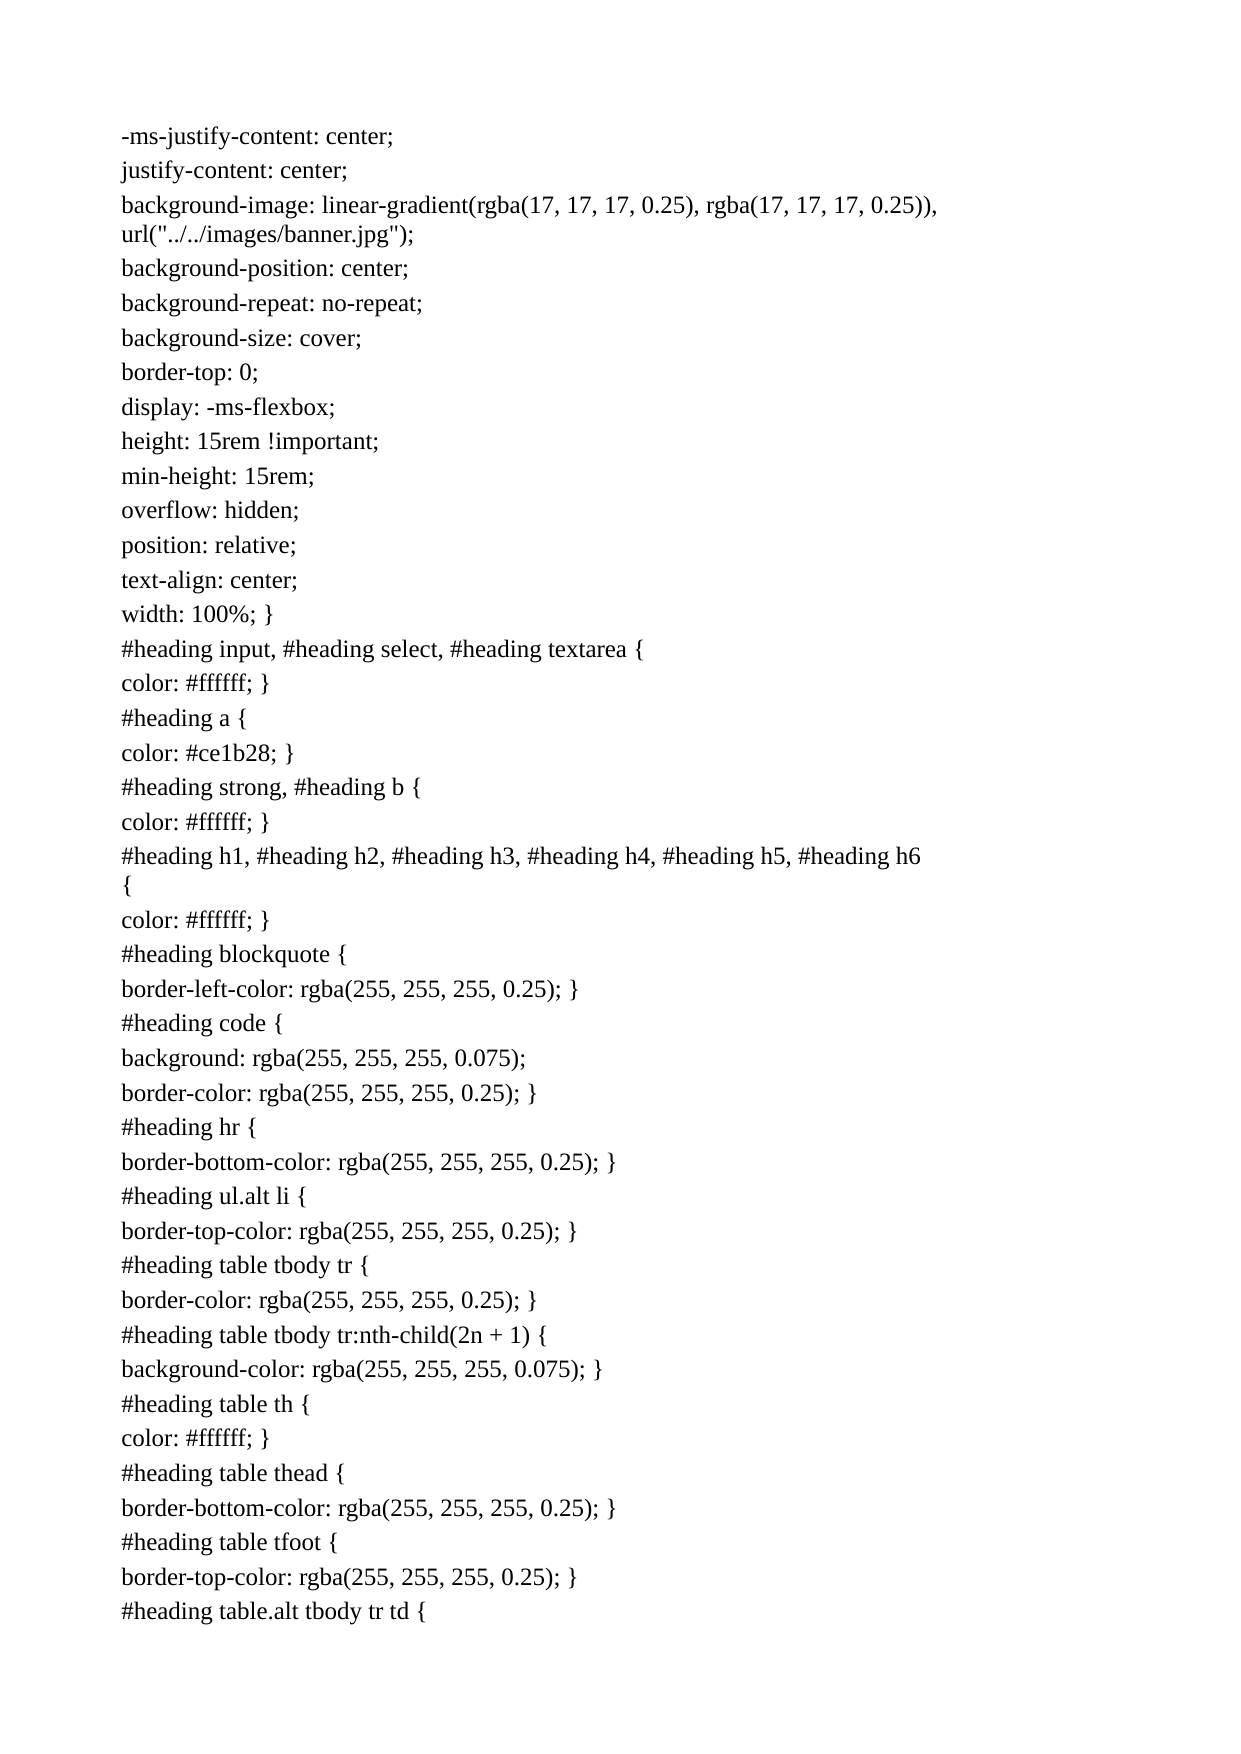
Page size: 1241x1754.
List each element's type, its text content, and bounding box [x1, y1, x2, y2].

table_header #heading table th { [118, 1386, 321, 1421]
table_header background-image: linear-gradient(rgba(17, 17, 17, 0.25), rgba(17, 17, 17, 0.25)), url("../../images/banner.jpg"); [118, 187, 1122, 251]
table_header border-left-color: rgba(255, 255, 255, 0.25); } [118, 971, 591, 1006]
table_header height: 15rem !important; [118, 424, 387, 458]
table_header border-top-color: rgba(255, 255, 255, 0.25); } [118, 1213, 589, 1248]
table_header width: 100%; } [118, 596, 286, 631]
table_header border-bottom-color: rgba(255, 255, 255, 0.25); } [118, 1144, 628, 1178]
table_header #heading table.alt tbody tr td { [118, 1594, 436, 1628]
table_header color: #ffffff; } [118, 804, 280, 838]
table_header #heading code { [118, 1006, 296, 1040]
table_header #heading table thead { [118, 1455, 357, 1490]
table_header color: #ffffff; } [118, 902, 280, 936]
table_header #heading input, #heading select, #heading textarea { [118, 631, 652, 666]
table_header background: rgba(255, 255, 255, 0.075); [118, 1040, 536, 1075]
table_header #heading hr { [118, 1109, 269, 1144]
table_header #heading strong, #heading b { [118, 769, 432, 804]
table_header border-top-color: rgba(255, 255, 255, 0.25); } [118, 1559, 589, 1593]
table_header min-height: 15rem; [118, 458, 324, 493]
table_header background-position: center; [118, 251, 419, 285]
table_header color: #ffffff; } [118, 666, 280, 700]
table_header #heading blockquote { [118, 936, 359, 971]
table_header overflow: hidden; [118, 493, 309, 527]
table_header #heading a { [118, 700, 260, 735]
table_header text-align: center; [118, 562, 307, 596]
table_header -ms-justify-content: center; [118, 118, 404, 153]
table_header justify-content: center; [118, 153, 358, 187]
table_header background-color: rgba(255, 255, 255, 0.075); } [118, 1351, 615, 1386]
table_header border-bottom-color: rgba(255, 255, 255, 0.25); } [118, 1490, 628, 1524]
table_header #heading table tbody tr { [118, 1248, 380, 1282]
table_header background-repeat: no-repeat; [118, 285, 433, 320]
table_header border-color: rgba(255, 255, 255, 0.25); } [118, 1075, 549, 1109]
table_header #heading table tbody tr:nth-child(2n + 1) { [118, 1317, 553, 1351]
table_header display: -ms-flexbox; [118, 389, 345, 423]
table_header #heading table tfoot { [118, 1524, 350, 1559]
table_header #heading ul.alt li { [118, 1179, 316, 1213]
table_header #heading h1, #heading h2, #heading h3, #heading h4, #heading h5, #heading h6 { [118, 839, 938, 902]
table_header border-color: rgba(255, 255, 255, 0.25); } [118, 1282, 549, 1317]
table_header background-size: cover; [118, 320, 372, 354]
table_header position: relative; [118, 527, 306, 562]
table_header color: #ce1b28; } [118, 735, 307, 769]
table_header color: #ffffff; } [118, 1421, 280, 1455]
table_header border-top: 0; [118, 354, 270, 389]
